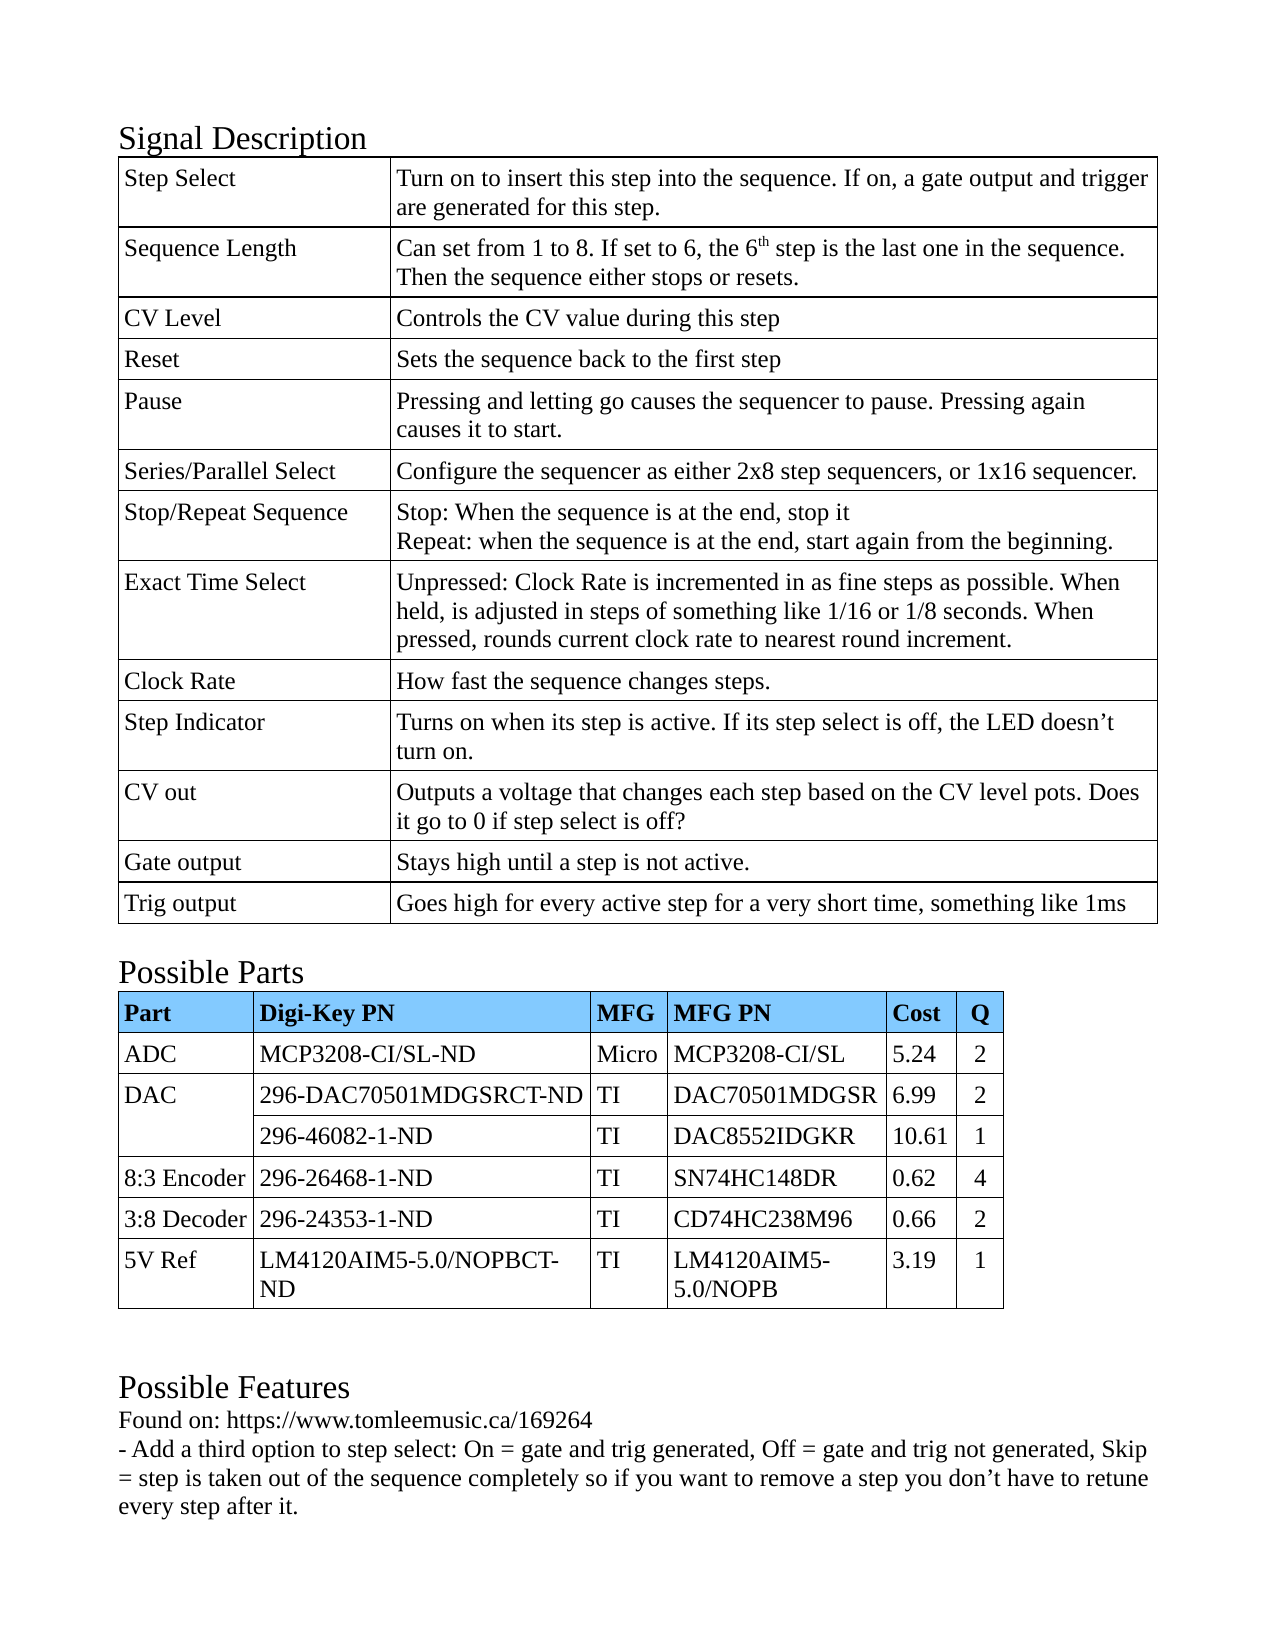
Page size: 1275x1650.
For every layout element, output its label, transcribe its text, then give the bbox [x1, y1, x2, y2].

table_header Digi-Key PN [254, 992, 590, 1032]
table_header Step Select [119, 158, 390, 226]
table_cell 5V Ref [119, 1239, 253, 1308]
table_cell 296-DAC70501MDGSRCT-ND [254, 1074, 590, 1114]
table_cell Reset [119, 339, 390, 379]
table_cell Series/Parallel Select [119, 450, 390, 490]
table_cell 2 [957, 1074, 1003, 1114]
table_cell 2 [957, 1198, 1003, 1238]
table_cell Stop: When the sequence is at the end, stop it Repeat: when the sequence is at the end, start again from the beginning. [391, 491, 1157, 560]
table_cell TI [591, 1239, 667, 1308]
table_cell CV out [119, 771, 390, 840]
table_cell 3.19 [887, 1239, 956, 1308]
table_cell TI [591, 1157, 667, 1197]
table_cell Exact Time Select [119, 561, 390, 659]
table_cell Turns on when its step is active. If its step select is off, the LED doesn’t turn on. [391, 701, 1157, 770]
table_cell 8:3 Encoder [119, 1157, 253, 1197]
table_cell MCP3208-CI/SL-ND [254, 1033, 590, 1073]
table_cell LM4120AIM5-5.0/NOPB [668, 1239, 886, 1308]
table_cell 10.61 [887, 1116, 956, 1156]
table_cell Micro [591, 1033, 667, 1073]
table_cell Clock Rate [119, 660, 390, 700]
table_cell 6.99 [887, 1074, 956, 1114]
table_cell Stop/Repeat Sequence [119, 491, 390, 560]
table_cell How fast the sequence changes steps. [391, 660, 1157, 700]
table_header Q [957, 992, 1003, 1032]
table_cell 5.24 [887, 1033, 956, 1073]
table_cell Pause [119, 380, 390, 449]
table_cell DAC70501MDGSR [668, 1074, 886, 1114]
table_cell TI [591, 1074, 667, 1114]
table_cell Can set from 1 to 8. If set to 6, the 6th step is the last one in the sequence. Then the sequence either stops or resets. [391, 228, 1157, 296]
table_cell TI [591, 1116, 667, 1156]
text Found on: https://www.tomleemusic.ca/169264 [118, 1405, 1157, 1434]
table_cell LM4120AIM5-5.0/NOPBCT-ND [254, 1239, 590, 1308]
table_cell SN74HC148DR [668, 1157, 886, 1197]
table_cell Step Indicator [119, 701, 390, 770]
table_header Turn on to insert this step into the sequence. If on, a gate output and trigger are generated for this step. [391, 158, 1157, 226]
table_cell Sequence Length [119, 228, 390, 296]
table_cell Pressing and letting go causes the sequencer to pause. Pressing again causes it to start. [391, 380, 1157, 449]
table_cell Stays high until a step is not active. [391, 841, 1157, 881]
table_cell 3:8 Decoder [119, 1198, 253, 1238]
table_cell Trig output [119, 883, 390, 923]
table_cell 296-26468-1-ND [254, 1157, 590, 1197]
table_header MFG PN [668, 992, 886, 1032]
table_cell Outputs a voltage that changes each step based on the CV level pots. Does it go to 0 if step select is off? [391, 771, 1157, 840]
table_cell 0.62 [887, 1157, 956, 1197]
table_cell 2 [957, 1033, 1003, 1073]
table_cell 1 [957, 1116, 1003, 1156]
table_header Cost [887, 992, 956, 1032]
text Possible Parts [118, 952, 1157, 991]
text - Add a third option to step select: On = gate and trig generated, Off = gate and trig not generated, Skip = step is taken out of the sequence completely so if you want to remove a step you don’t have to retune every step after it. [118, 1434, 1157, 1520]
table_cell Sets the sequence back to the first step [391, 339, 1157, 379]
table_cell MCP3208-CI/SL [668, 1033, 886, 1073]
table_cell 0.66 [887, 1198, 956, 1238]
table_cell CV Level [119, 298, 390, 338]
text Possible Features [118, 1367, 1157, 1405]
table_cell 296-24353-1-ND [254, 1198, 590, 1238]
text Signal Description [118, 118, 1157, 156]
table_cell 4 [957, 1157, 1003, 1197]
table_header Part [119, 992, 253, 1032]
table_cell 1 [957, 1239, 1003, 1308]
table_cell Goes high for every active step for a very short time, something like 1ms [391, 883, 1157, 923]
table_cell Controls the CV value during this step [391, 298, 1157, 338]
table_cell TI [591, 1198, 667, 1238]
table_cell Configure the sequencer as either 2x8 step sequencers, or 1x16 sequencer. [391, 450, 1157, 490]
table_cell Unpressed: Clock Rate is incremented in as fine steps as possible. When held, is adjusted in steps of something like 1/16 or 1/8 seconds. When pressed, rounds current clock rate to nearest round increment. [391, 561, 1157, 659]
table_cell ADC [119, 1033, 253, 1073]
table_cell 296-46082-1-ND [254, 1116, 590, 1156]
table_cell DAC [119, 1074, 253, 1156]
table_header MFG [591, 992, 667, 1032]
table_cell CD74HC238M96 [668, 1198, 886, 1238]
table_cell Gate output [119, 841, 390, 881]
table_cell DAC8552IDGKR [668, 1116, 886, 1156]
